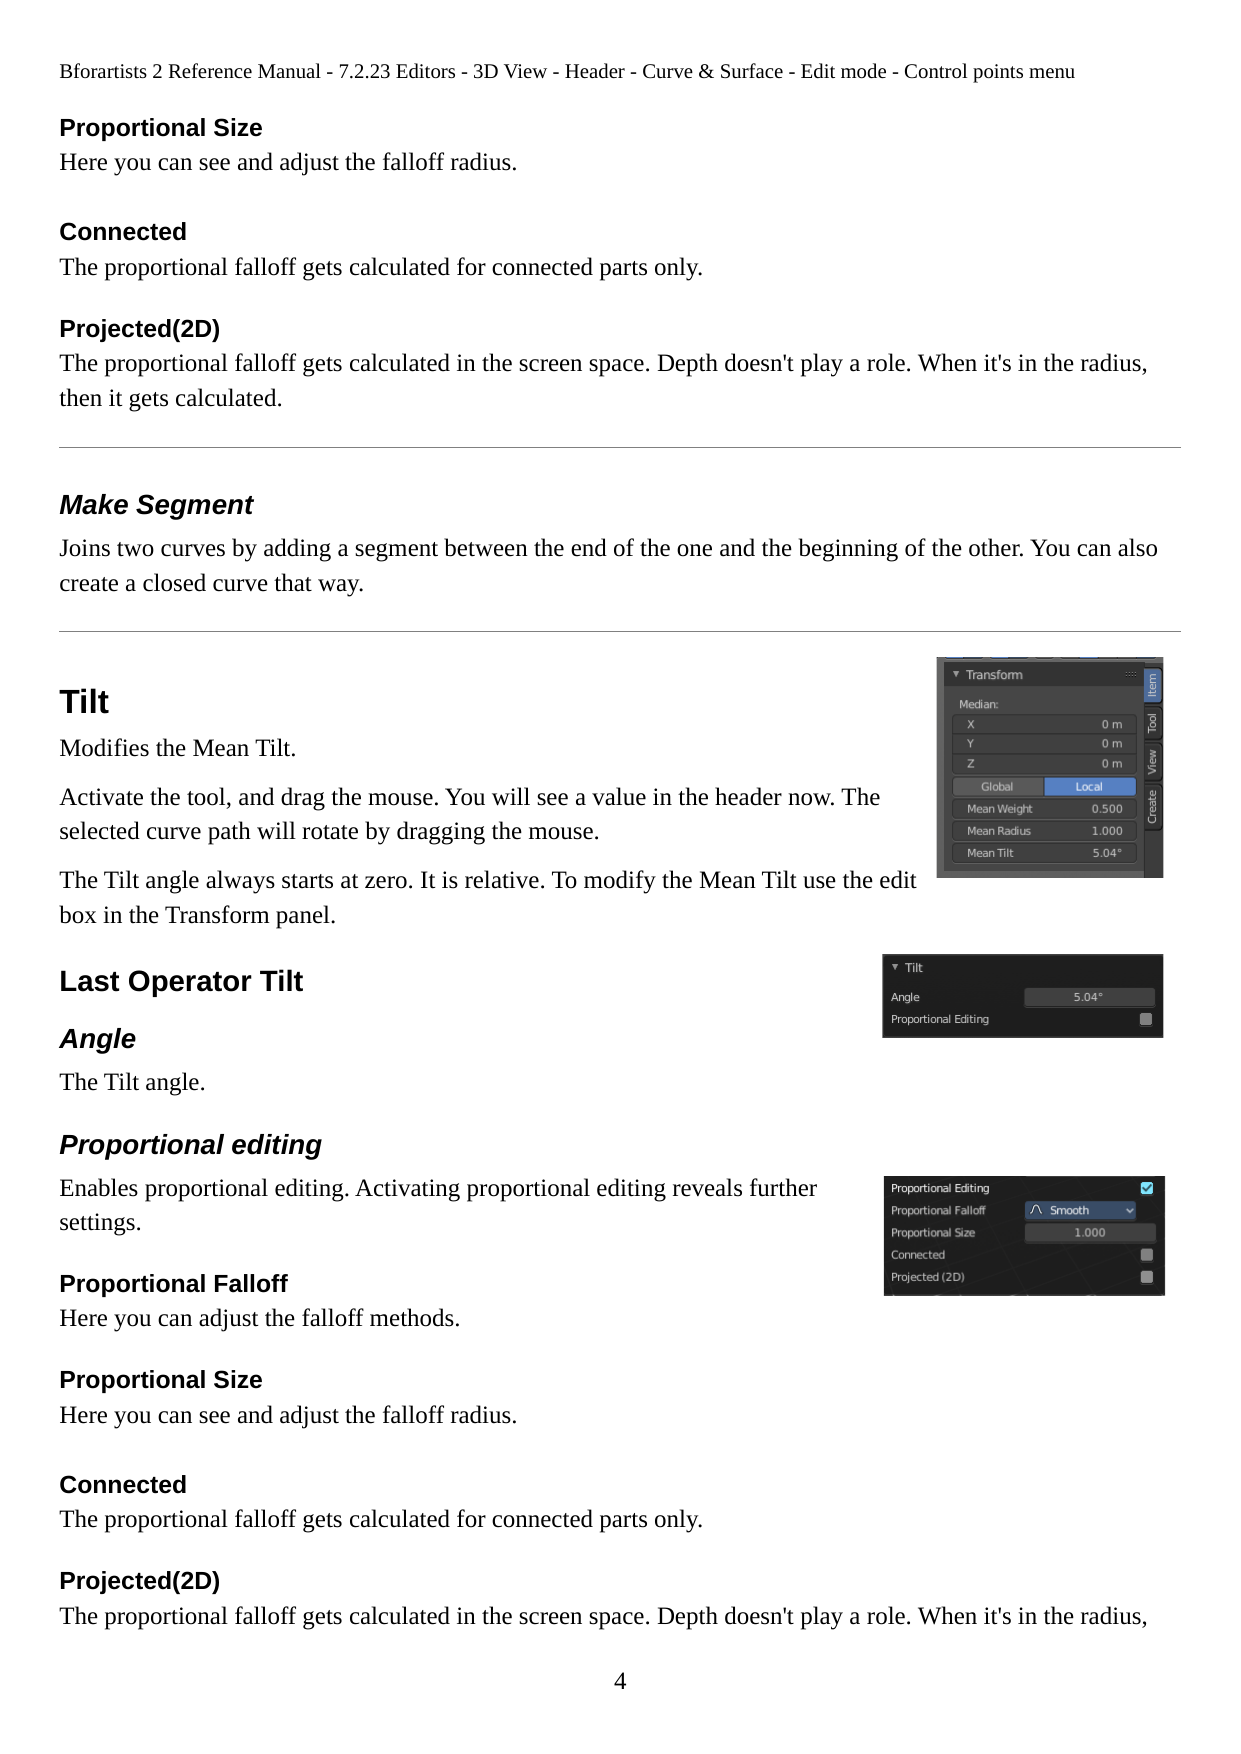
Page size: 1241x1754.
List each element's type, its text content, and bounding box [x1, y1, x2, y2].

subtitle Proportional Size [59, 1365, 1181, 1393]
text Here you can see and adjust the falloff radius. [59, 147, 1181, 176]
subtitle Connected [59, 217, 1181, 246]
text Here you can adjust the falloff methods. [59, 1303, 1181, 1332]
subtitle Projected(2D) [59, 314, 1181, 342]
text The proportional falloff gets calculated in the screen space. Depth doesn't play a role. When it's in the radius, then it gets calculated. [59, 348, 1181, 412]
text The proportional falloff gets calculated in the screen space. Depth doesn't play a role. When it's in the radius, [59, 1601, 1181, 1630]
text The proportional falloff gets calculated for connected parts only. [59, 1504, 1181, 1533]
text Here you can see and adjust the falloff radius. [59, 1400, 1181, 1428]
text The Tilt angle. [59, 1067, 1181, 1095]
text Activate the tool, and drag the mouse. You will see a value in the header now. The selected curve path will rotate by dragging the mouse. [59, 782, 936, 845]
subtitle Connected [59, 1470, 1181, 1498]
text Enables proportional editing. Activating proportional editing reveals further settings. [59, 1173, 1181, 1236]
text The proportional falloff gets calculated for connected parts only. [59, 252, 1181, 281]
subtitle Proportional editing [59, 1128, 1181, 1160]
subtitle Make Segment [59, 489, 1181, 521]
text The Tilt angle always starts at zero. It is relative. To modify the Mean Tilt use the edit box in the Transform panel. [59, 865, 1181, 929]
picture [883, 1176, 1166, 1296]
text [1164, 733, 1181, 762]
subtitle [1164, 963, 1181, 997]
text Modifies the Mean Tilt. [59, 733, 936, 762]
picture [936, 657, 1164, 878]
subtitle Tilt [59, 682, 936, 720]
subtitle Projected(2D) [59, 1566, 1181, 1595]
subtitle [1164, 682, 1181, 720]
subtitle Last Operator Tilt [59, 963, 882, 997]
text Joins two curves by adding a segment between the end of the one and the beginning of the other. You can also create a closed curve that way. [59, 533, 1181, 596]
subtitle Proportional Size [59, 113, 1181, 141]
picture [882, 954, 1164, 1038]
subtitle Proportional Falloff [59, 1269, 1181, 1297]
subtitle Angle [59, 1022, 1181, 1054]
